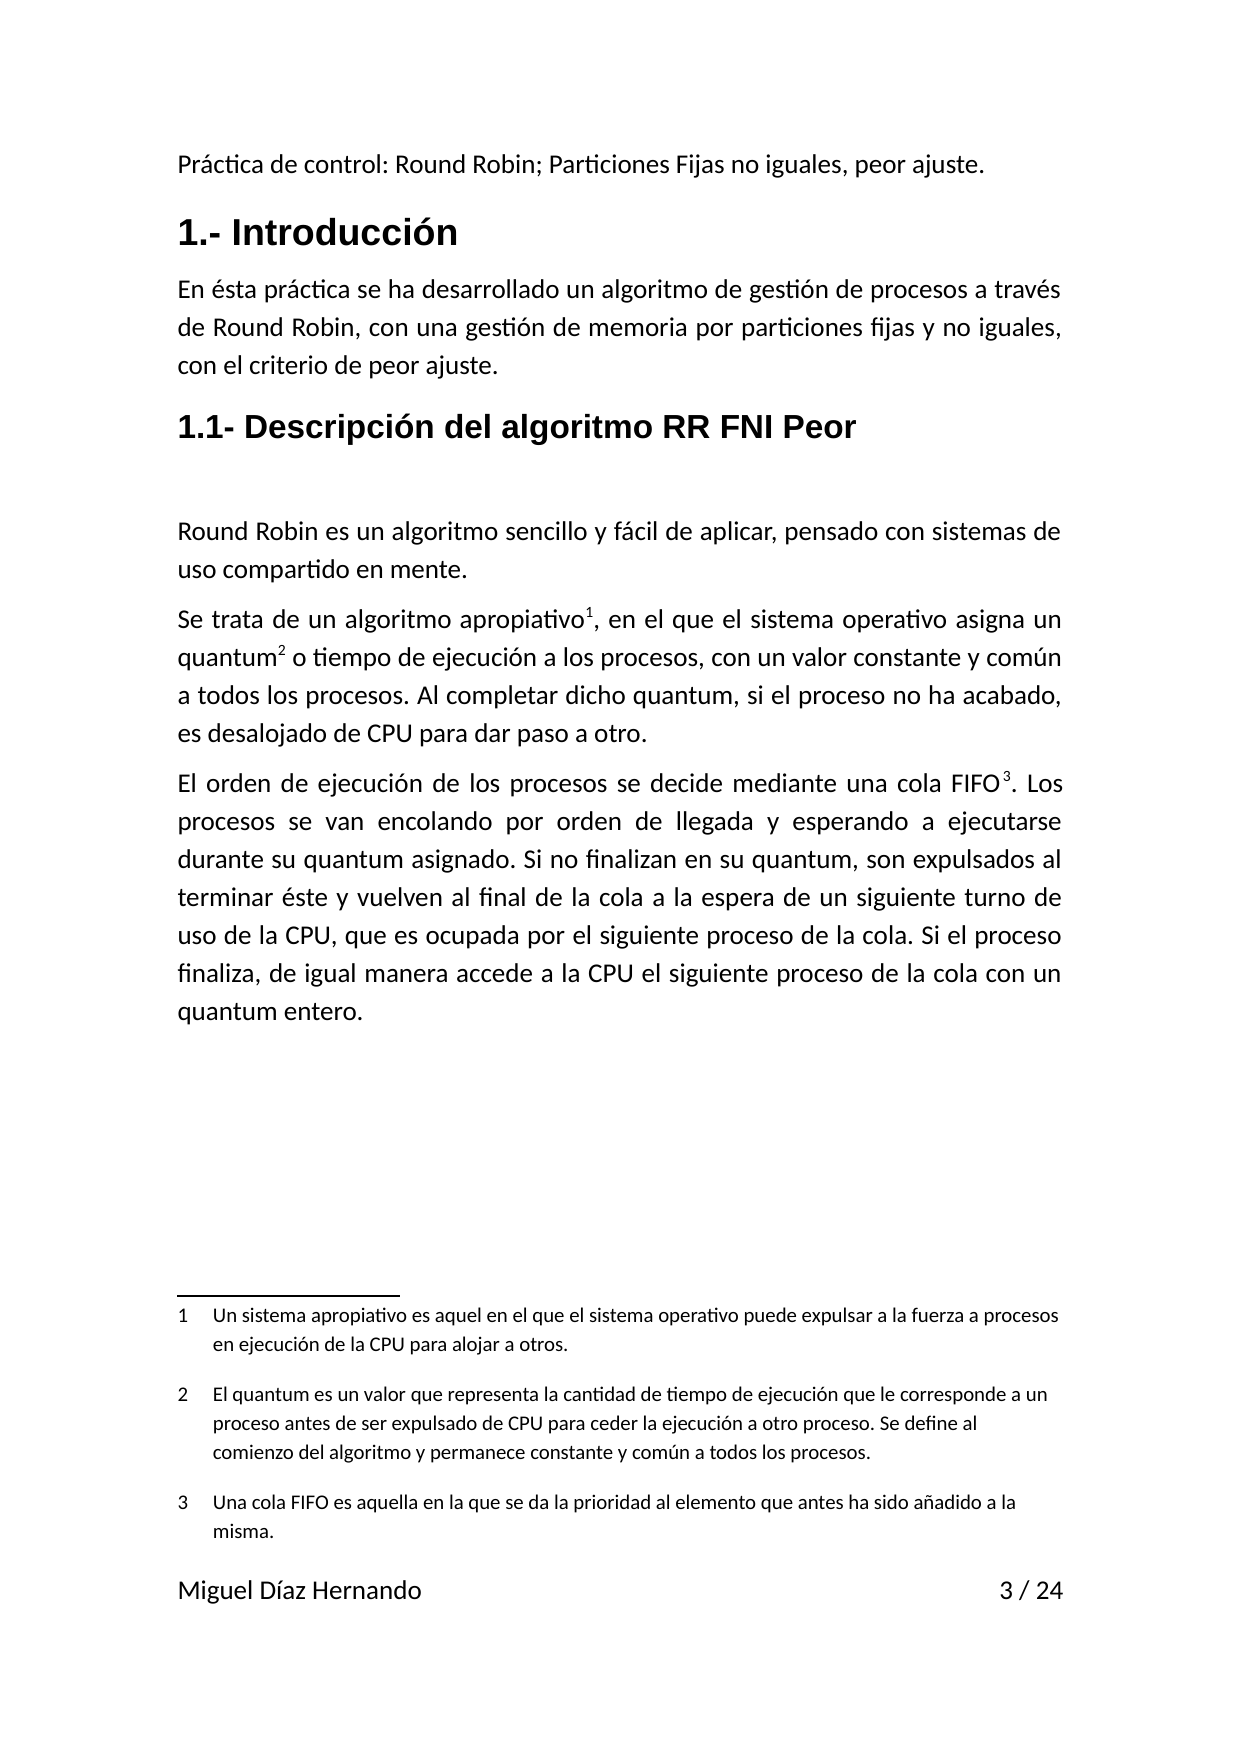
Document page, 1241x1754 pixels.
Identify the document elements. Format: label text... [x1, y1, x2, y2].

subtitle 1.- Introducción [177, 210, 1063, 253]
subtitle 1.1- Descripción del algoritmo RR FNI Peor [177, 407, 1063, 445]
text Se trata de un algoritmo apropiativo, en el que el sistema operativo asigna un quantum o tiempo de ejecución a los procesos, con un valor constante y común a todos los procesos. Al completar dicho quantum, si el proceso no ha acabado, es desalojado de CPU para dar paso a otro. [177, 602, 1063, 749]
text El orden de ejecución de los procesos se decide mediante una cola FIFO. Los procesos se van encolando por orden de llegada y esperando a ejecutarse durante su quantum asignado. Si no finalizan en su quantum, son expulsados al terminar éste y vuelven al final de la cola a la espera de un siguiente turno de uso de la CPU, que es ocupada por el siguiente proceso de la cola. Si el proceso finaliza, de igual manera accede a la CPU el siguiente proceso de la cola con un quantum entero. [177, 766, 1063, 1027]
text En ésta práctica se ha desarrollado un algoritmo de gestión de procesos a través de Round Robin, con una gestión de memoria por particiones fijas y no iguales, con el criterio de peor ajuste. [177, 272, 1063, 381]
text El quantum es un valor que representa la cantidad de tiempo de ejecución que le corresponde a un proceso antes de ser expulsado de CPU para ceder la ejecución a otro proceso. Se define al comienzo del algoritmo y permanece constante y común a todos los procesos. [177, 1381, 1063, 1465]
text Un sistema apropiativo es aquel en el que el sistema operativo puede expulsar a la fuerza a procesos en ejecución de la CPU para alojar a otros. [177, 1302, 1063, 1356]
text Una cola FIFO es aquella en la que se da la prioridad al elemento que antes ha sido añadido a la misma. [177, 1489, 1063, 1544]
text Round Robin es un algoritmo sencillo y fácil de aplicar, pensado con sistemas de uso compartido en mente. [177, 514, 1063, 585]
